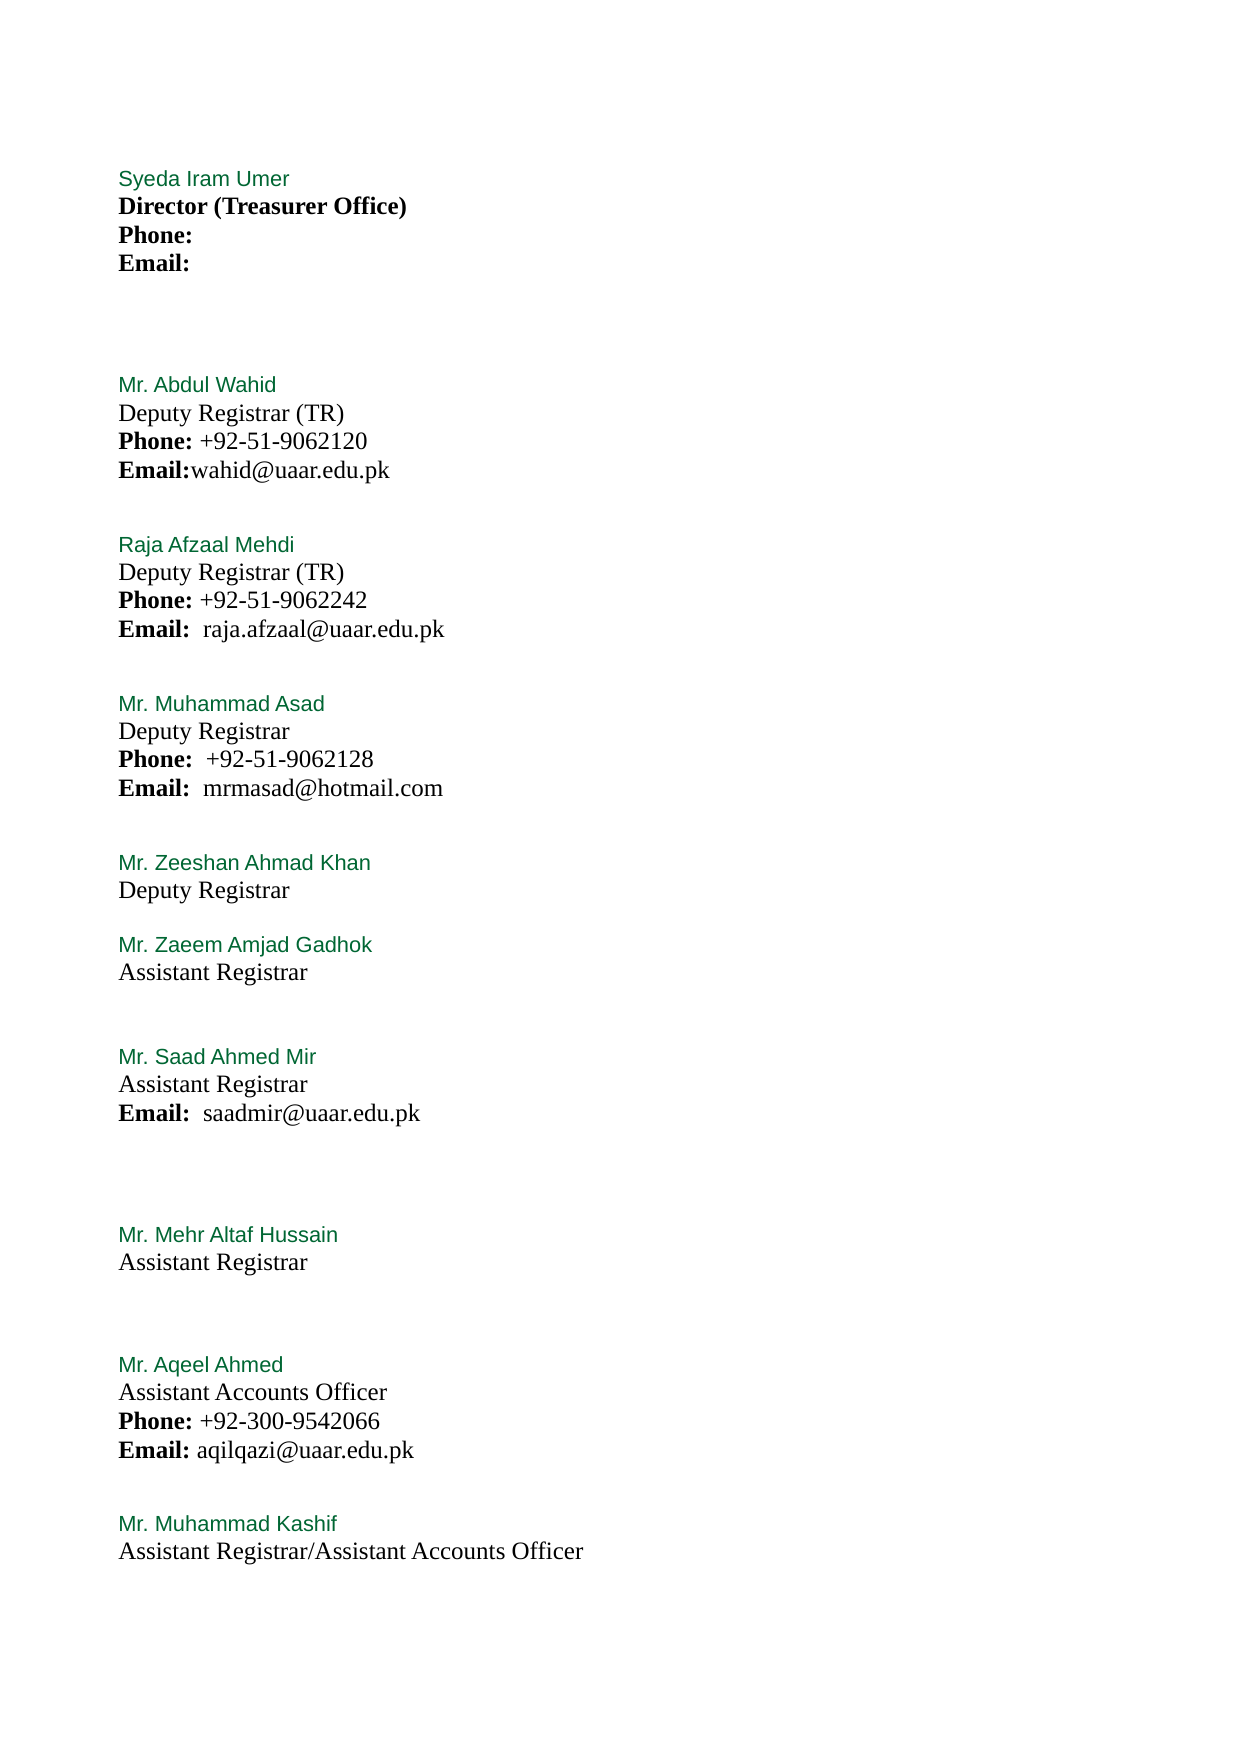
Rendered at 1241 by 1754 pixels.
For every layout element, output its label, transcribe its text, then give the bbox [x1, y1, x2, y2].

text Raja Afzaal Mehdi Deputy Registrar (TR) Phone: +92-51-9062242 Email: raja.afzaal@uaar.edu.pk [118, 531, 1122, 643]
text Mr. Mehr Altaf Hussain Assistant Registrar [118, 1222, 1122, 1304]
text Mr. Zaeem Amjad Gadhok Assistant Registrar [118, 932, 1122, 1015]
text Syeda Iram Umer Director (Treasurer Office) Phone: Email: [118, 166, 1122, 277]
text Mr. Aqeel Ahmed Assistant Accounts Officer Phone: +92-300-9542066 Email: aqilqazi@uaar.edu.pk [118, 1352, 1122, 1463]
text Mr. Abdul Wahid Deputy Registrar (TR) Phone: +92-51-9062120 Email:wahid@uaar.edu.pk [118, 372, 1122, 484]
text Mr. Muhammad Kashif Assistant Registrar/Assistant Accounts Officer [118, 1511, 1122, 1594]
text Mr. Muhammad Asad Deputy Registrar Phone: +92-51-9062128 Email: mrmasad@hotmail.com [118, 691, 1122, 802]
text Mr. Saad Ahmed Mir Assistant Registrar Email: saadmir@uaar.edu.pk [118, 1044, 1122, 1126]
text Mr. Zeeshan Ahmad Khan Deputy Registrar [118, 849, 1122, 932]
